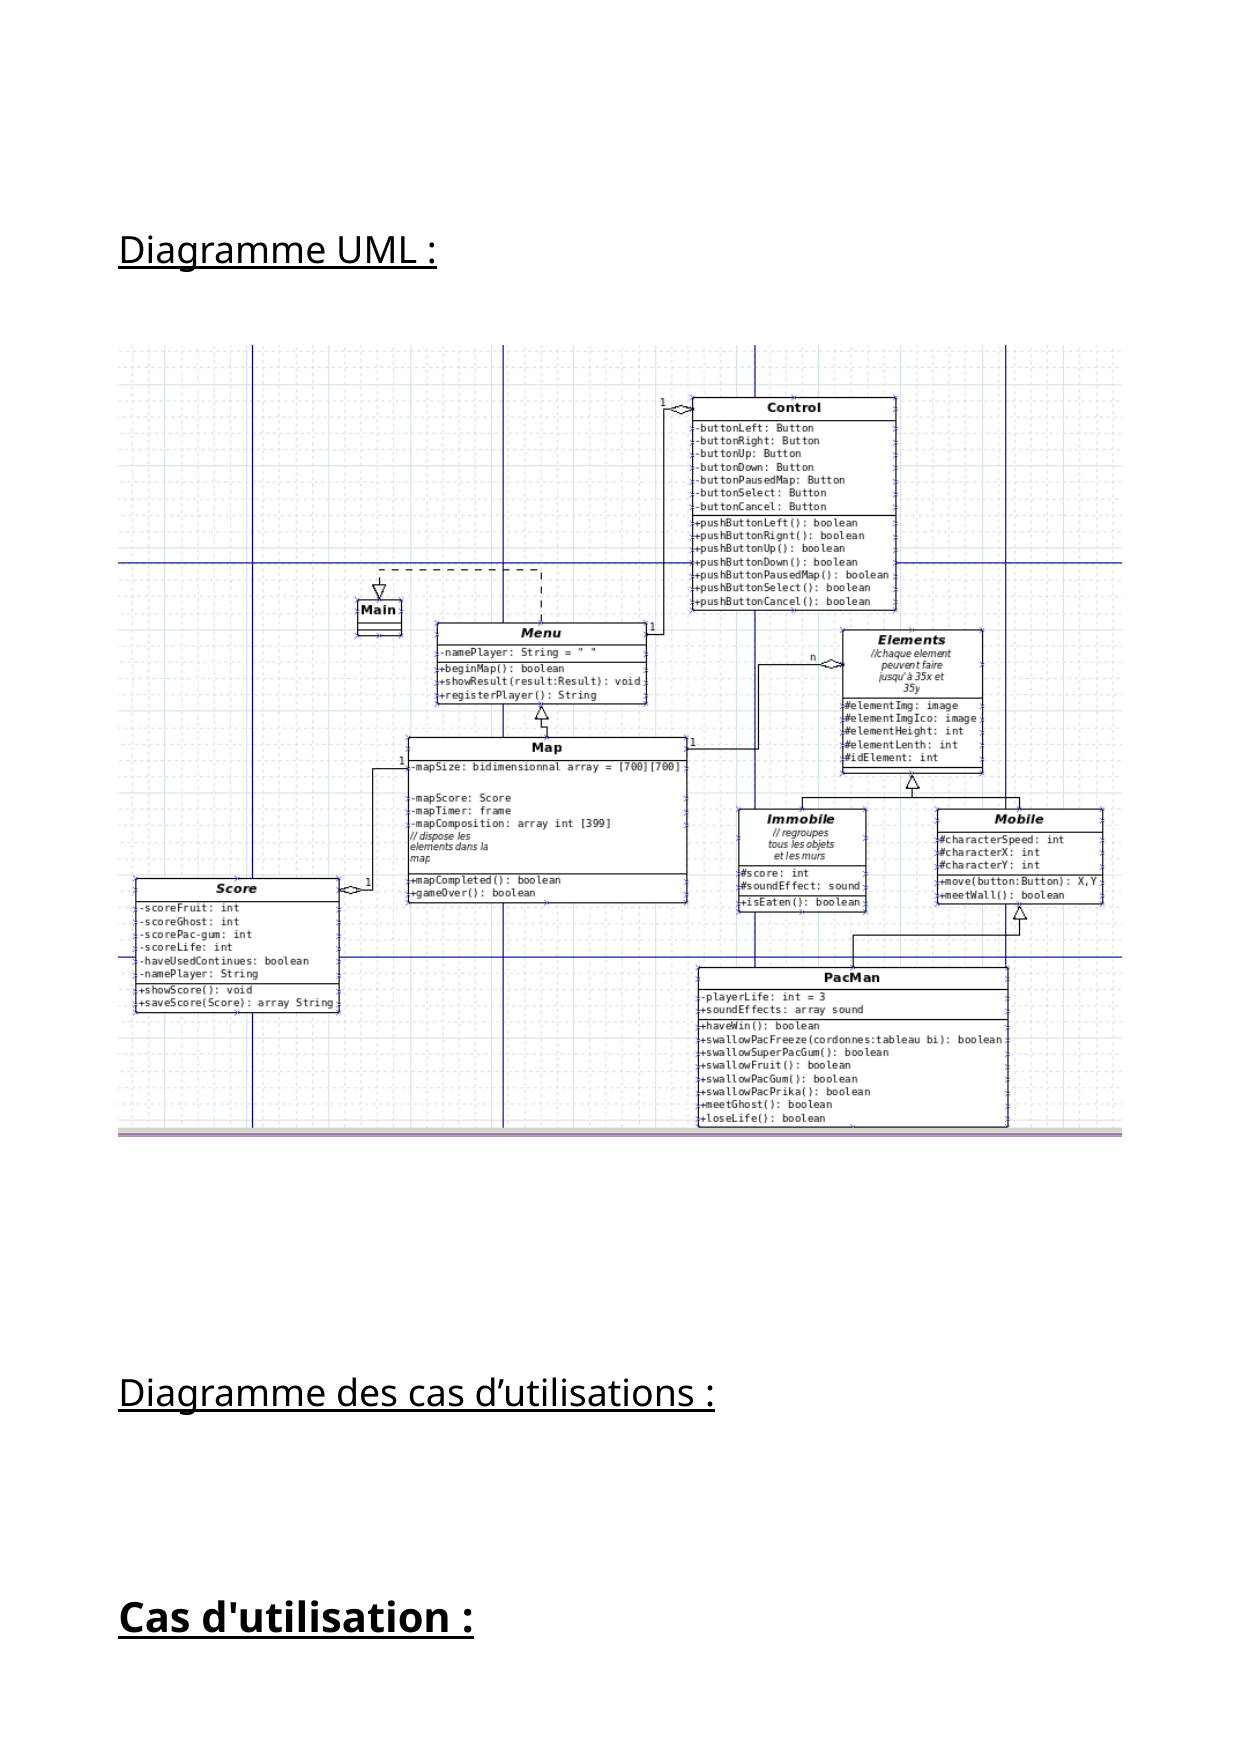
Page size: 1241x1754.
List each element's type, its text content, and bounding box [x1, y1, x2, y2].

text Diagramme des cas d’utilisations : [118, 1366, 1122, 1417]
text Diagramme UML : [118, 223, 1122, 274]
text Cas d'utilisation : [118, 1588, 1122, 1645]
picture [118, 345, 1123, 1137]
